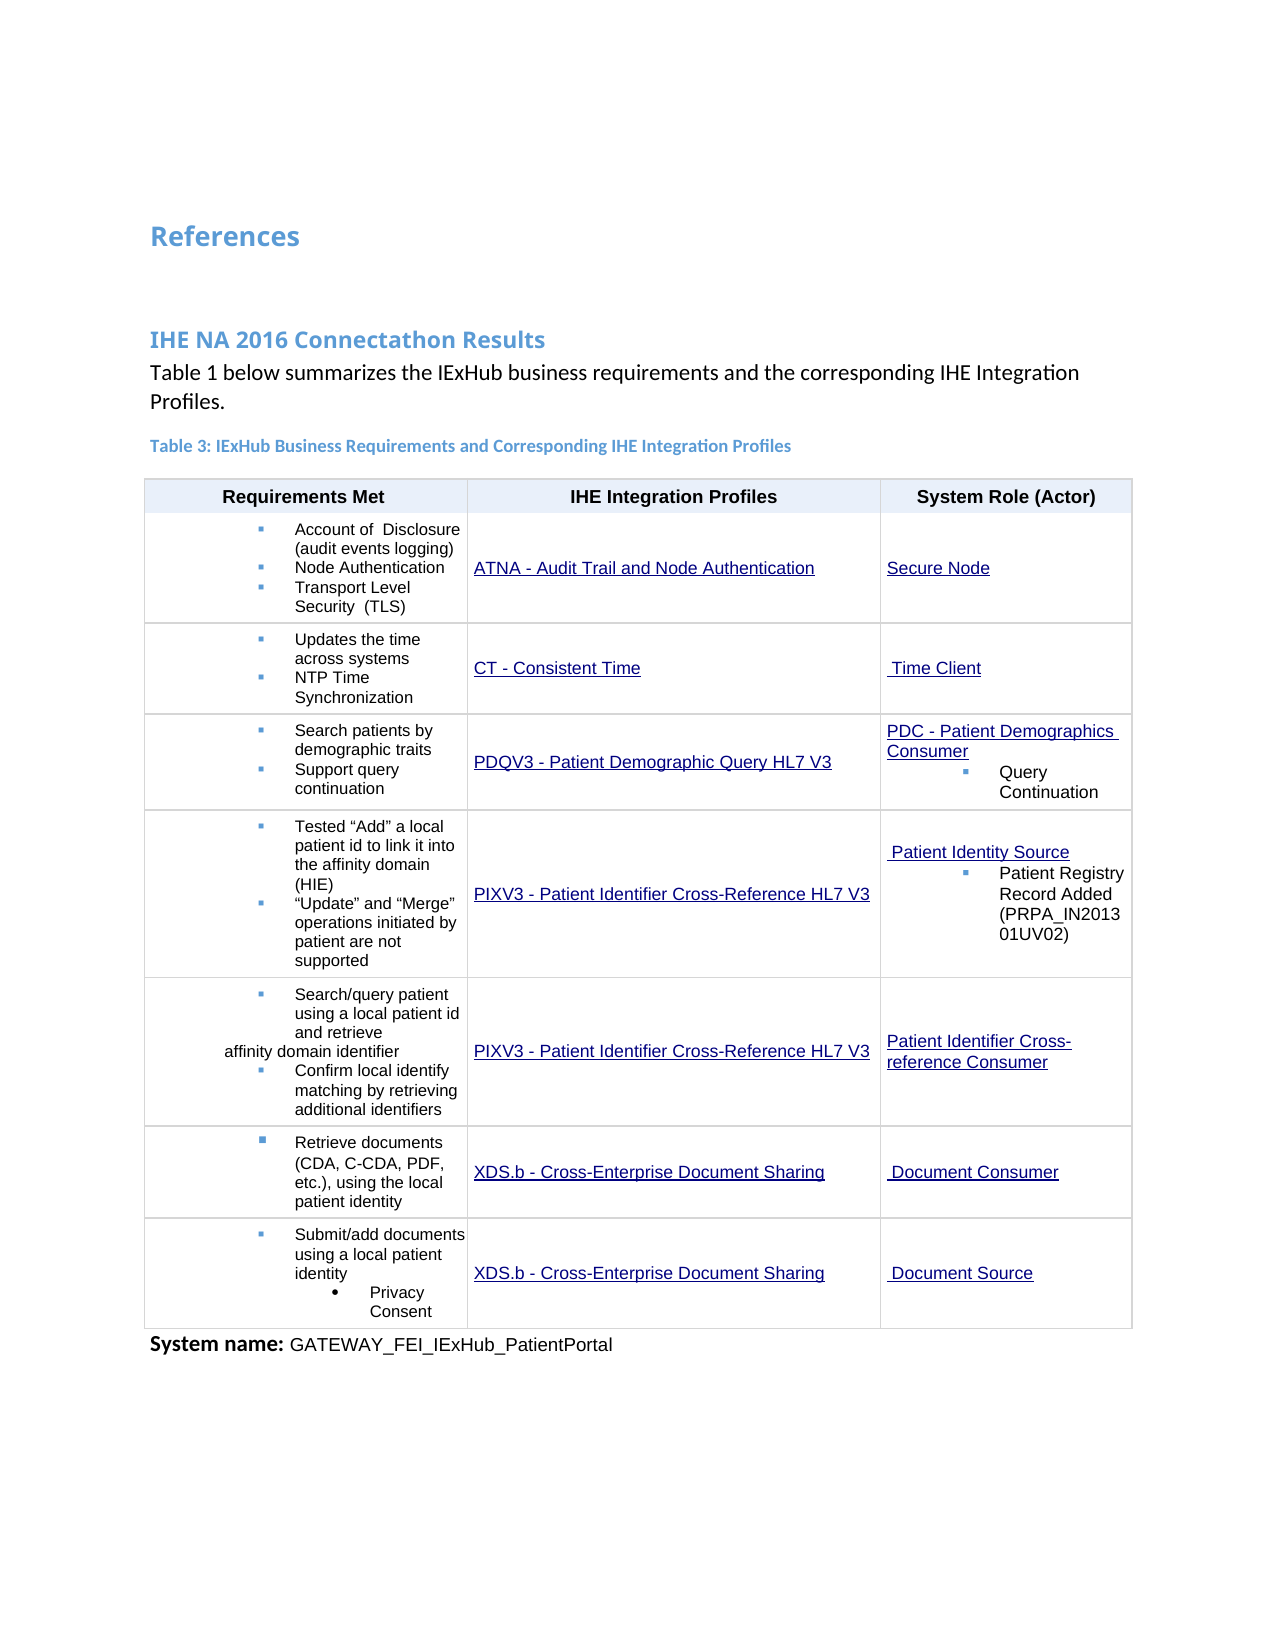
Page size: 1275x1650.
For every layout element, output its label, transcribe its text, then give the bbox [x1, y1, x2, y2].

table_cell Account of Disclosure (audit events logging) Node Authentication Transport Level Security (TLS) [145, 514, 467, 622]
text Table 1 below summarizes the IExHub business requirements and the corresponding IHE Integration Profiles. [150, 358, 1125, 416]
table_cell Patient Identifier Cross-reference Consumer [881, 978, 1131, 1125]
table_cell PIXV3 - Patient Identifier Cross-Reference HL7 V3 [468, 811, 880, 976]
table_cell Time Client [881, 624, 1131, 713]
table_cell CT - Consistent Time [468, 624, 880, 713]
table_header System Role (Actor) [881, 480, 1131, 513]
table_cell Tested “Add” a local patient id to link it into the affinity domain (HIE) “Update” and “Merge” operations initiated by patient are not supported [145, 811, 467, 976]
table_cell PDQV3 - Patient Demographic Query HL7 V3 [468, 715, 880, 809]
table_cell Updates the time across systems NTP Time Synchronization [145, 624, 467, 713]
table_cell Document Consumer [881, 1127, 1131, 1217]
table_cell XDS.b - Cross-Enterprise Document Sharing [468, 1127, 880, 1217]
table_cell Patient Identity Source Patient Registry Record Added (PRPA_IN201301UV02) [881, 811, 1131, 976]
table_cell Secure Node [881, 514, 1131, 622]
subtitle IHE NA 2016 Connectathon Results [150, 324, 1125, 355]
table_cell ATNA - Audit Trail and Node Authentication [468, 514, 880, 622]
table_cell Retrieve documents (CDA, C-CDA, PDF, etc.), using the local patient identity [145, 1127, 467, 1217]
table_cell PIXV3 - Patient Identifier Cross-Reference HL7 V3 [468, 978, 880, 1125]
table_cell Search patients by demographic traits Support query continuation [145, 715, 467, 809]
table_cell Document Source [881, 1219, 1131, 1327]
text System name: GATEWAY_FEI_IExHub_PatientPortal [150, 1329, 1125, 1357]
subtitle References [150, 217, 1125, 254]
table_cell Search/query patient using a local patient id and retrieve affinity domain identifier Confirm local identify matching by retrieving additional identifiers [145, 978, 467, 1125]
table_header Requirements Met [145, 480, 467, 513]
table_header IHE Integration Profiles [468, 480, 880, 513]
table_cell PDC - Patient Demographics Consumer Query Continuation [881, 715, 1131, 809]
table_cell XDS.b - Cross-Enterprise Document Sharing [468, 1219, 880, 1327]
table_cell Submit/add documents using a local patient identity Privacy Consent [145, 1219, 467, 1327]
text Table 3: IExHub Business Requirements and Corresponding IHE Integration Profiles [150, 434, 1125, 457]
